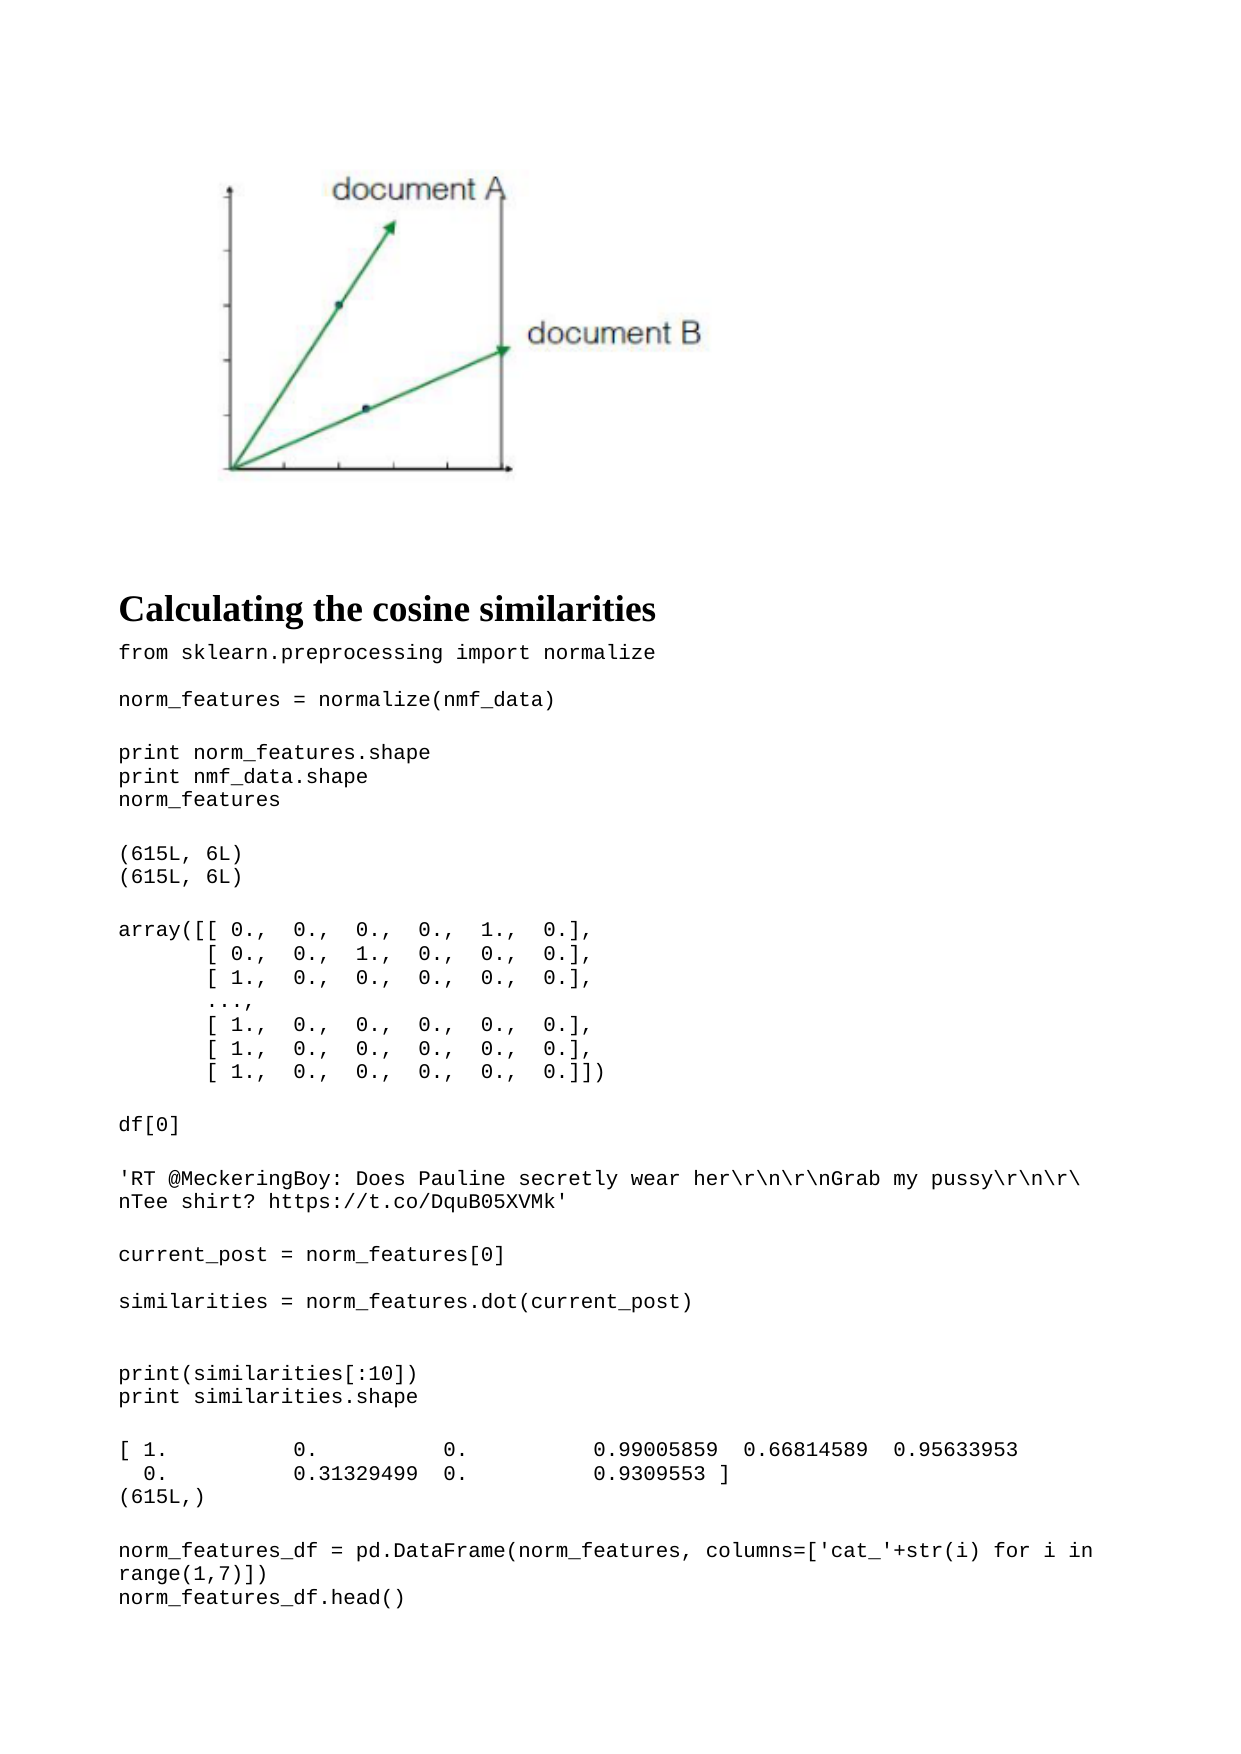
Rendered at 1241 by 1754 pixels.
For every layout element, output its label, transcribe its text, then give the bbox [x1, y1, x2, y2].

text ..., [118, 990, 1122, 1014]
text [ 1., 0., 0., 0., 0., 0.]]) [118, 1061, 1122, 1085]
text (615L, 6L) [118, 843, 1122, 866]
text [ 1., 0., 0., 0., 0., 0.], [118, 1014, 1122, 1038]
text array([[ 0., 0., 0., 0., 1., 0.], [118, 919, 1122, 943]
text norm_features = normalize(nmf_data) [118, 689, 1122, 713]
text [ 1. 0. 0. 0.99005859 0.66814589 0.95633953 [118, 1439, 1122, 1463]
text similarities = norm_features.dot(current_post) [118, 1292, 1122, 1315]
text 0. 0.31329499 0. 0.9309553 ] [118, 1463, 1122, 1487]
text print similarities.shape [118, 1386, 1122, 1410]
text from sklearn.preprocessing import normalize [118, 642, 1122, 665]
text [ 1., 0., 0., 0., 0., 0.], [118, 967, 1122, 990]
text [ 1., 0., 0., 0., 0., 0.], [118, 1038, 1122, 1061]
picture [118, 118, 765, 540]
subtitle Calculating the cosine similarities [118, 586, 1122, 629]
text norm_features [118, 789, 1122, 813]
text (615L, 6L) [118, 866, 1122, 890]
text norm_features_df = pd.DataFrame(norm_features, columns=['cat_'+str(i) for i in range(1,7)]) [118, 1540, 1122, 1587]
text print norm_features.shape [118, 742, 1122, 766]
text (615L,) [118, 1487, 1122, 1510]
text [ 0., 0., 1., 0., 0., 0.], [118, 943, 1122, 967]
text print nmf_data.shape [118, 766, 1122, 789]
text current_post = norm_features[0] [118, 1244, 1122, 1268]
text df[0] [118, 1114, 1122, 1138]
text print(similarities[:10]) [118, 1362, 1122, 1386]
text 'RT @MeckeringBoy: Does Pauline secretly wear her\r\n\r\nGrab my pussy\r\n\r\nTee shirt? https://t.co/DquB05XVMk' [118, 1167, 1122, 1215]
text norm_features_df.head() [118, 1587, 1122, 1611]
